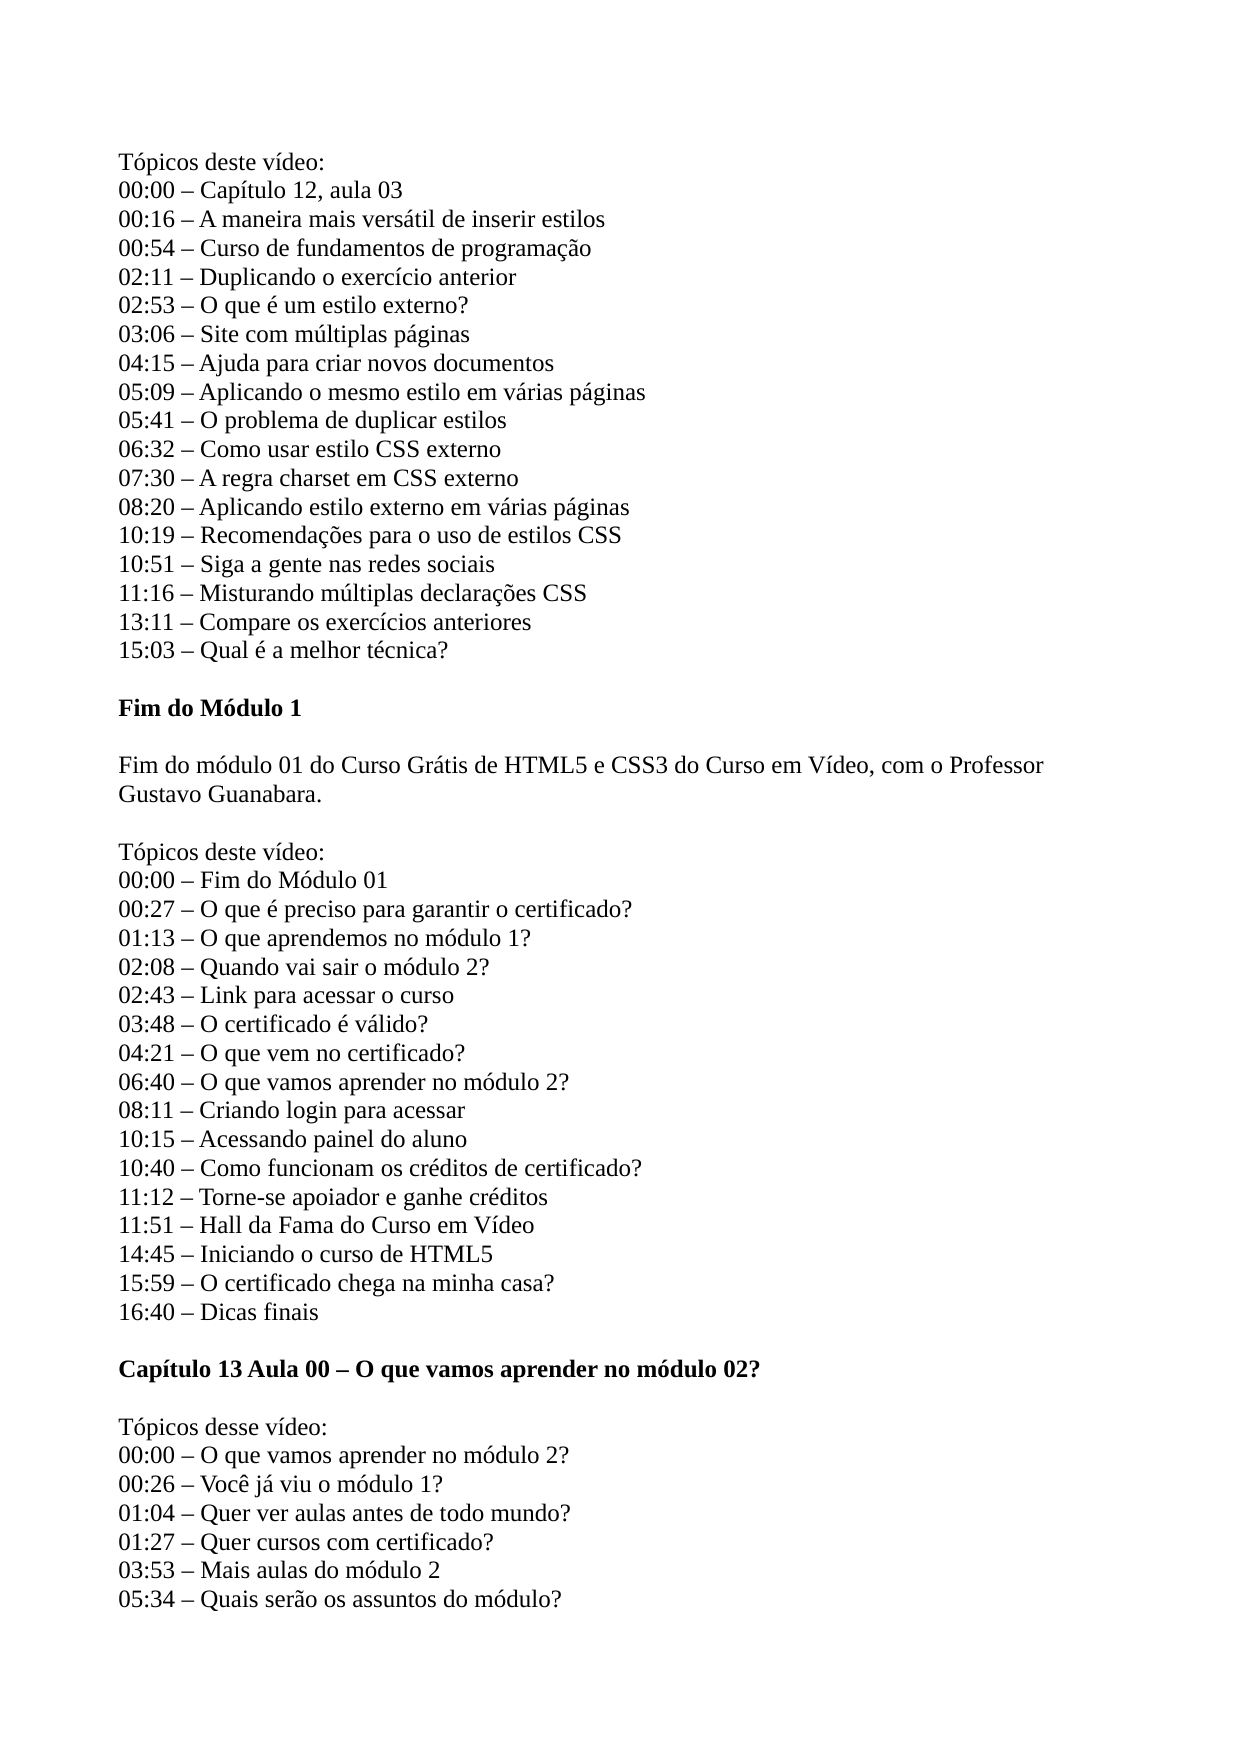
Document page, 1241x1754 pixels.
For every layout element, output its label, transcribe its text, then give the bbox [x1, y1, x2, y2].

text 02:11 – Duplicando o exercício anterior [118, 262, 1122, 291]
text 11:51 – Hall da Fama do Curso em Vídeo [118, 1211, 1122, 1239]
text 08:11 – Criando login para acessar [118, 1096, 1122, 1124]
text 03:53​ – Mais aulas do módulo 2 [118, 1556, 1122, 1584]
text 10:40 – Como funcionam os créditos de certificado? [118, 1153, 1122, 1182]
text 04:21 – O que vem no certificado? [118, 1038, 1122, 1067]
text Fim do Módulo 1 [118, 693, 1122, 722]
text 02:53 – O que é um estilo externo? [118, 291, 1122, 319]
text 00:16 – A maneira mais versátil de inserir estilos [118, 204, 1122, 233]
text 05:09 – Aplicando o mesmo estilo em várias páginas [118, 377, 1122, 406]
text 01:27​ – Quer cursos com certificado? [118, 1527, 1122, 1556]
text 02:43 – Link para acessar o curso [118, 981, 1122, 1009]
text 08:20 – Aplicando estilo externo em várias páginas [118, 492, 1122, 521]
text 06:40 – O que vamos aprender no módulo 2? [118, 1067, 1122, 1096]
text 15:03 – Qual é a melhor técnica? [118, 636, 1122, 664]
text 00:00 – Fim do Módulo 01 [118, 866, 1122, 894]
text 04:15 – Ajuda para criar novos documentos [118, 348, 1122, 377]
text 13:11 – Compare os exercícios anteriores [118, 607, 1122, 636]
text Capítulo 13 Aula 00 – O que vamos aprender no módulo 02? [118, 1354, 1122, 1383]
text 15:59 – O certificado chega na minha casa? [118, 1268, 1122, 1297]
text 06:32 – Como usar estilo CSS externo [118, 434, 1122, 463]
text 01:13 – O que aprendemos no módulo 1? [118, 923, 1122, 952]
text 11:16 – Misturando múltiplas declarações CSS [118, 578, 1122, 607]
text 14:45 – Iniciando o curso de HTML5 [118, 1239, 1122, 1268]
text 05:41 – O problema de duplicar estilos [118, 406, 1122, 434]
text Fim do módulo 01 do Curso Grátis de HTML5 e CSS3 do Curso em Vídeo, com o Professor Gustavo Guanabara. [118, 751, 1122, 808]
text 16:40 – Dicas finais [118, 1297, 1122, 1326]
text 10:51 – Siga a gente nas redes sociais [118, 549, 1122, 578]
text 07:30 – A regra charset em CSS externo [118, 463, 1122, 492]
text 11:12 – Torne-se apoiador e ganhe créditos [118, 1182, 1122, 1211]
text 00:00 – Capítulo 12, aula 03 [118, 176, 1122, 204]
text 10:15 – Acessando painel do aluno [118, 1124, 1122, 1153]
text 05:34​ – Quais serão os assuntos do módulo? [118, 1584, 1122, 1613]
text Tópicos deste vídeo: [118, 147, 1122, 176]
text 10:19 – Recomendações para o uso de estilos CSS [118, 521, 1122, 549]
text 00:26​ – Você já viu o módulo 1? [118, 1469, 1122, 1498]
text Tópicos desse vídeo: [118, 1412, 1122, 1441]
text Tópicos deste vídeo: [118, 837, 1122, 866]
text 00:54 – Curso de fundamentos de programação [118, 233, 1122, 262]
text 03:48 – O certificado é válido? [118, 1009, 1122, 1038]
text 01:04​ – Quer ver aulas antes de todo mundo? [118, 1498, 1122, 1527]
text 00:27 – O que é preciso para garantir o certificado? [118, 894, 1122, 923]
text 00:00​ – O que vamos aprender no módulo 2? [118, 1441, 1122, 1469]
text 03:06 – Site com múltiplas páginas [118, 319, 1122, 348]
text 02:08 – Quando vai sair o módulo 2? [118, 952, 1122, 981]
